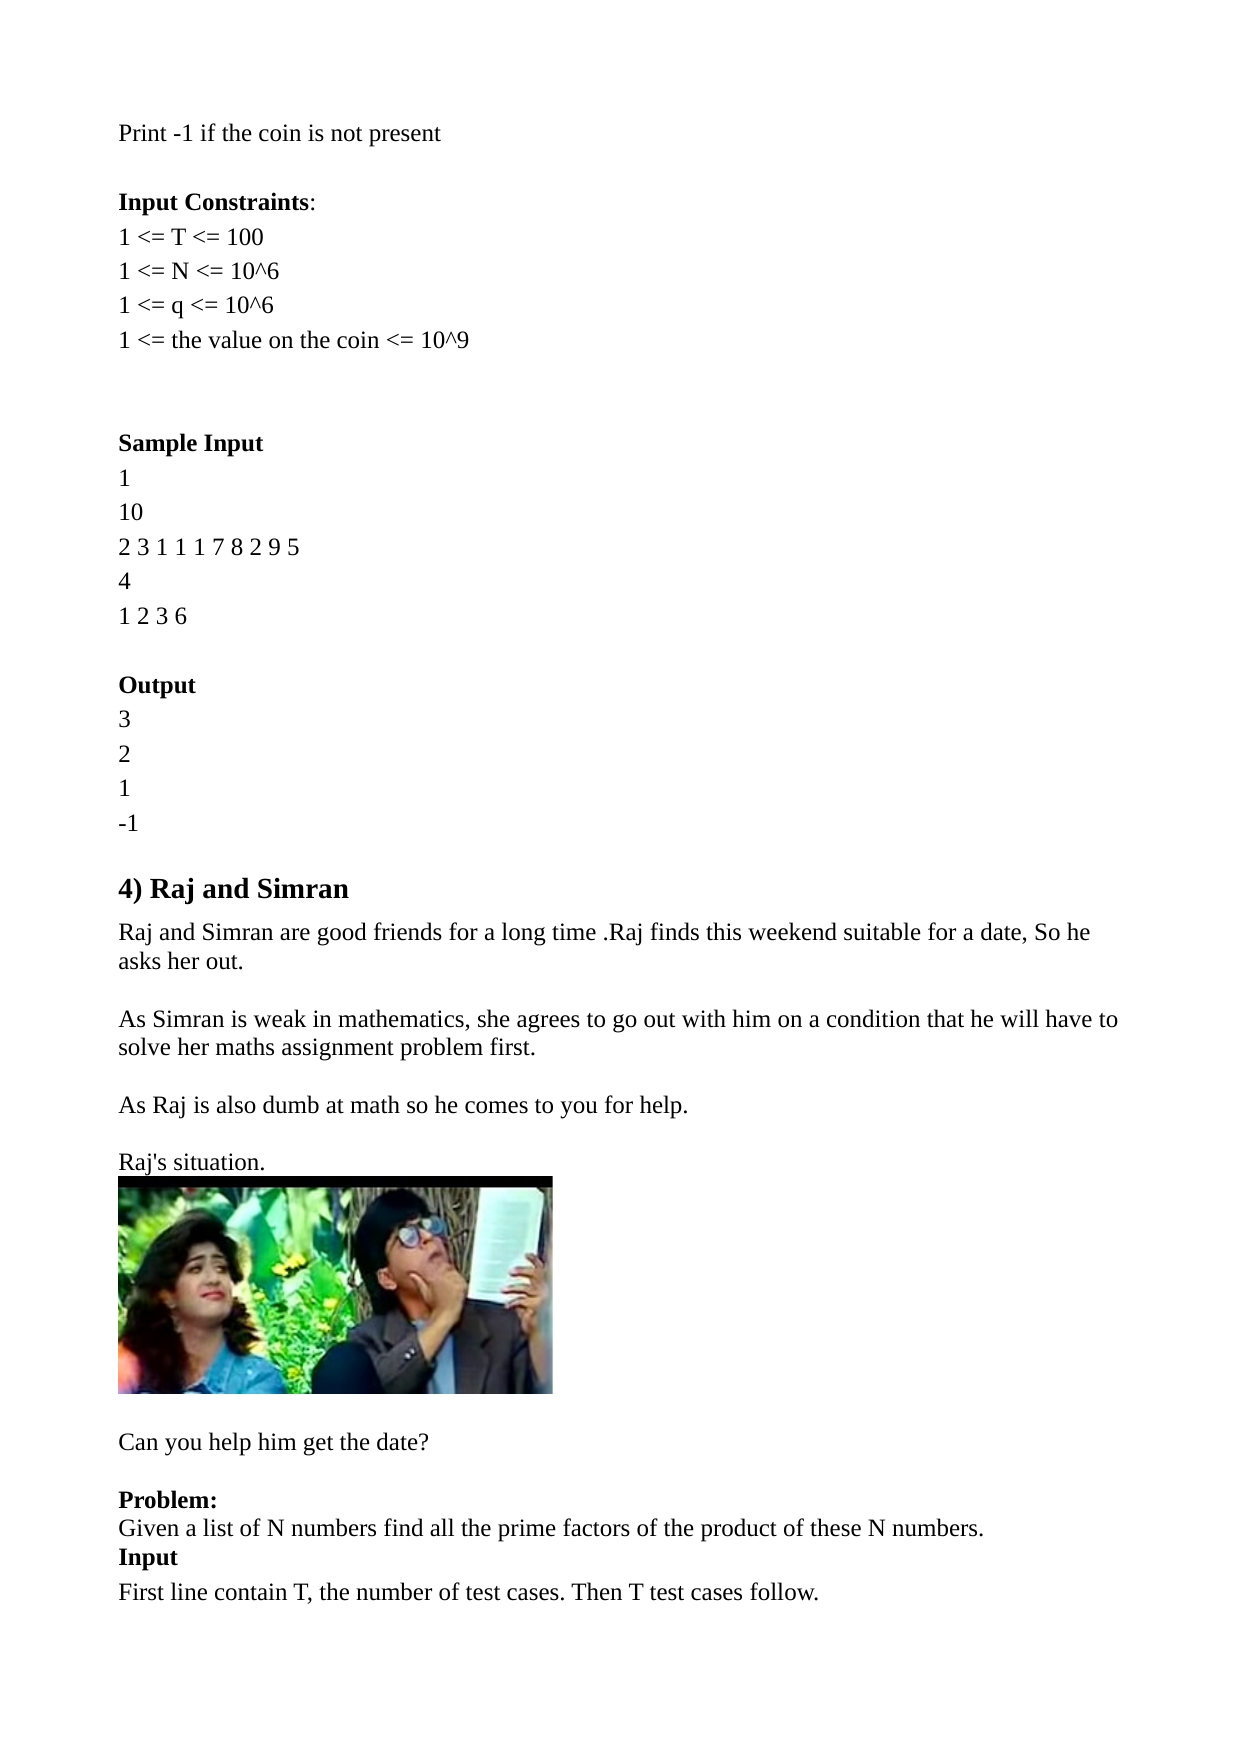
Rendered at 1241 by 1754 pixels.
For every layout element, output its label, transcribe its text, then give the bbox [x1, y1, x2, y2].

text Raj and Simran are good friends for a long time .Raj finds this weekend suitable for a date, So he asks her out. As Simran is weak in mathematics, she agrees to go out with him on a condition that he will have to solve her maths assignment problem first. As Raj is also dumb at math so he comes to you for help. Raj's situation. Can you help him get the date? Problem: Given a list of N numbers find all the prime factors of the product of these N numbers. [118, 917, 1122, 1542]
text Print -1 if the coin is not present Input Constraints: 1 <= T <= 100 1 <= N <= 10^6 1 <= q <= 10^6 1 <= the value on the coin <= 10^9 Sample Input 1 10 2 3 1 1 1 7 8 2 9 5 4 1 2 3 6 Output 3 2 1 -1 [118, 118, 1122, 836]
text Input First line contain T, the number of test cases. Then T test cases follow. [118, 1542, 1122, 1606]
subtitle 4) Raj and Simran [118, 871, 1122, 905]
picture [118, 1176, 553, 1394]
